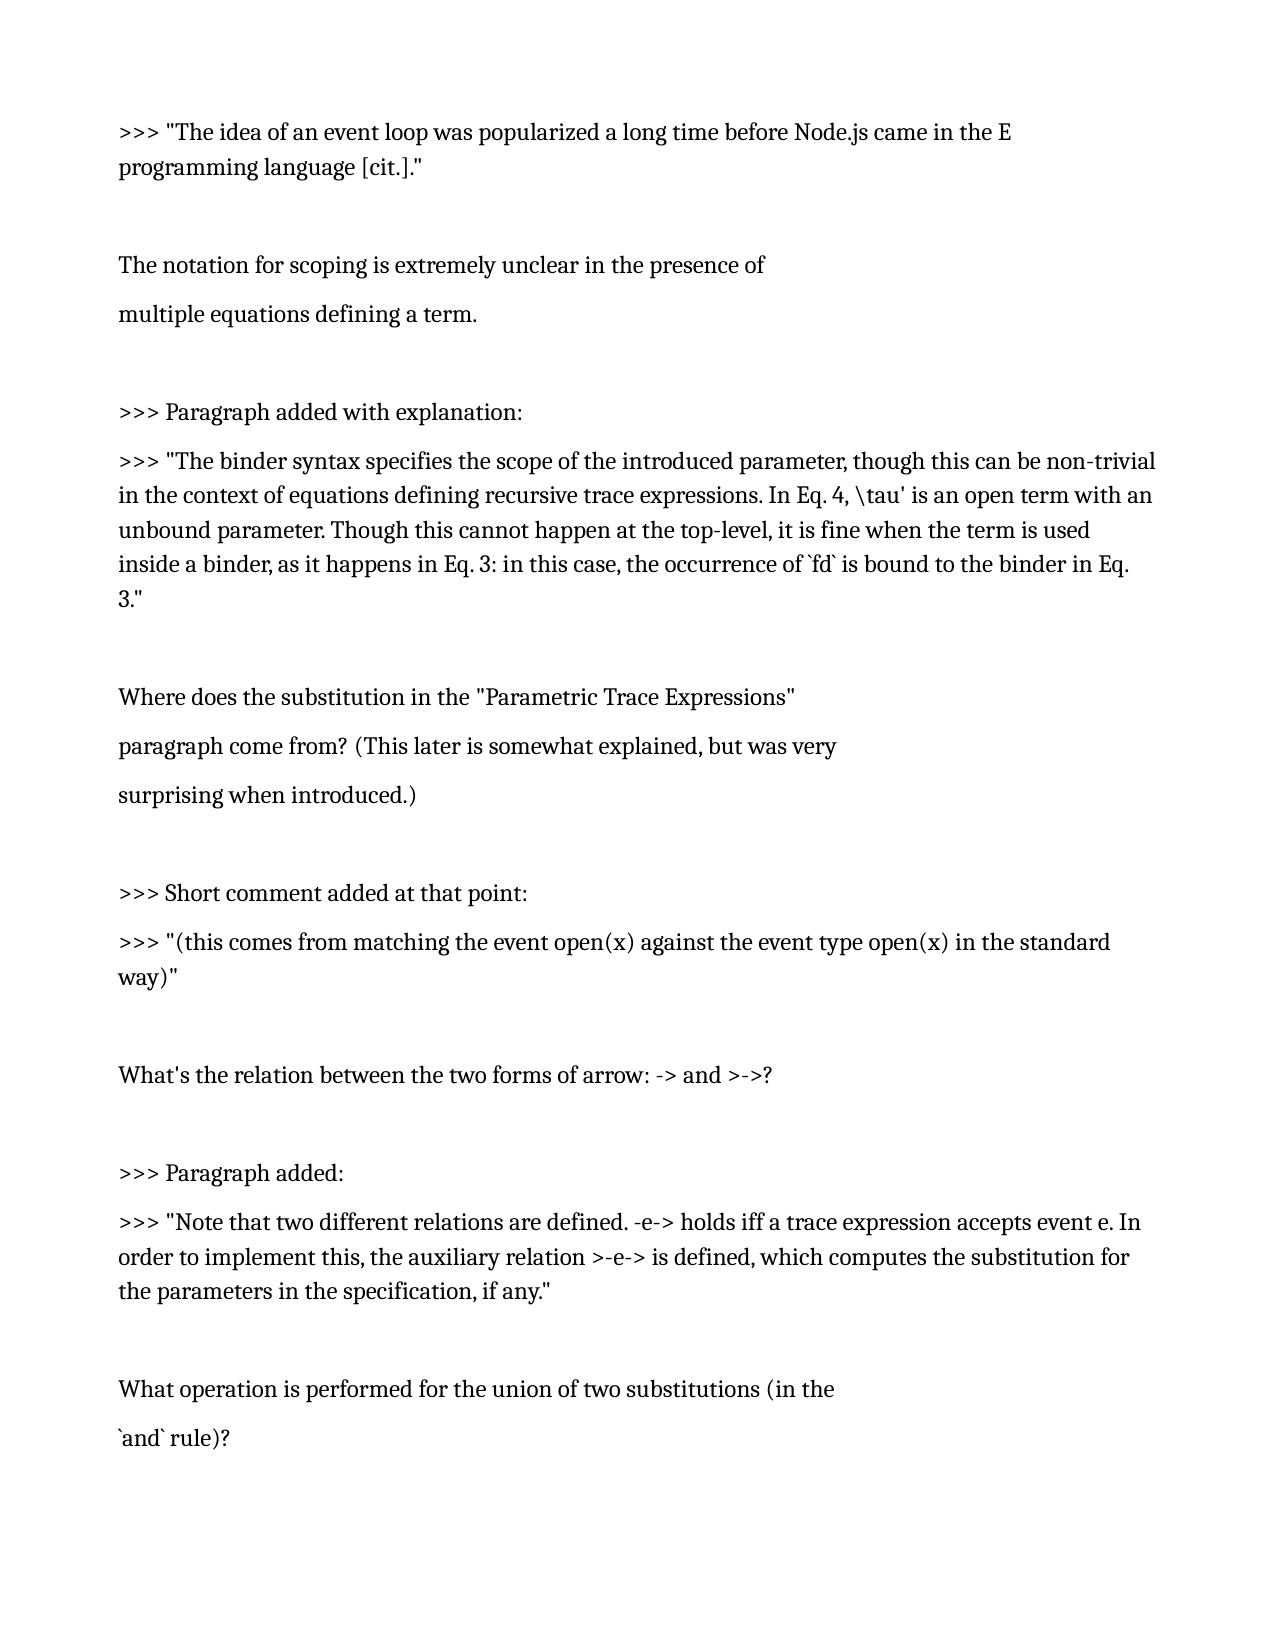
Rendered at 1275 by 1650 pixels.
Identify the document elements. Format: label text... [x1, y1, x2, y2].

text surprising when introduced.) [118, 781, 1157, 810]
text Where does the substitution in the "Parametric Trace Expressions" [118, 683, 1157, 712]
text >>> Paragraph added: [118, 1159, 1157, 1188]
text >>> "The idea of an event loop was popularized a long time before Node.js came in the E programming language [cit.]." [118, 118, 1157, 181]
text >>> "The binder syntax specifies the scope of the introduced parameter, though this can be non-trivial in the context of equations defining recursive trace expressions. In Eq. 4, \tau' is an open term with an unbound parameter. Though this cannot happen at the top-level, it is fine when the term is used inside a binder, as it happens in Eq. 3: in this case, the occurrence of `fd` is bound to the binder in Eq. 3." [118, 447, 1157, 614]
text >>> Paragraph added with explanation: [118, 398, 1157, 427]
text >>> "(this comes from matching the event open(x) against the event type open(x) in the standard way)" [118, 928, 1157, 992]
text >>> "Note that two different relations are defined. -e-> holds iff a trace expression accepts event e. In order to implement this, the auxiliary relation >-e-> is defined, which computes the substitution for the parameters in the specification, if any." [118, 1208, 1157, 1306]
text What operation is performed for the union of two substitutions (in the [118, 1375, 1157, 1404]
text >>> Short comment added at that point: [118, 879, 1157, 908]
text multiple equations defining a term. [118, 300, 1157, 328]
text The notation for scoping is extremely unclear in the presence of [118, 251, 1157, 279]
text paragraph come from? (This later is somewhat explained, but was very [118, 732, 1157, 761]
text What's the relation between the two forms of arrow: -> and >->? [118, 1061, 1157, 1090]
text `and` rule)? [118, 1424, 1157, 1453]
